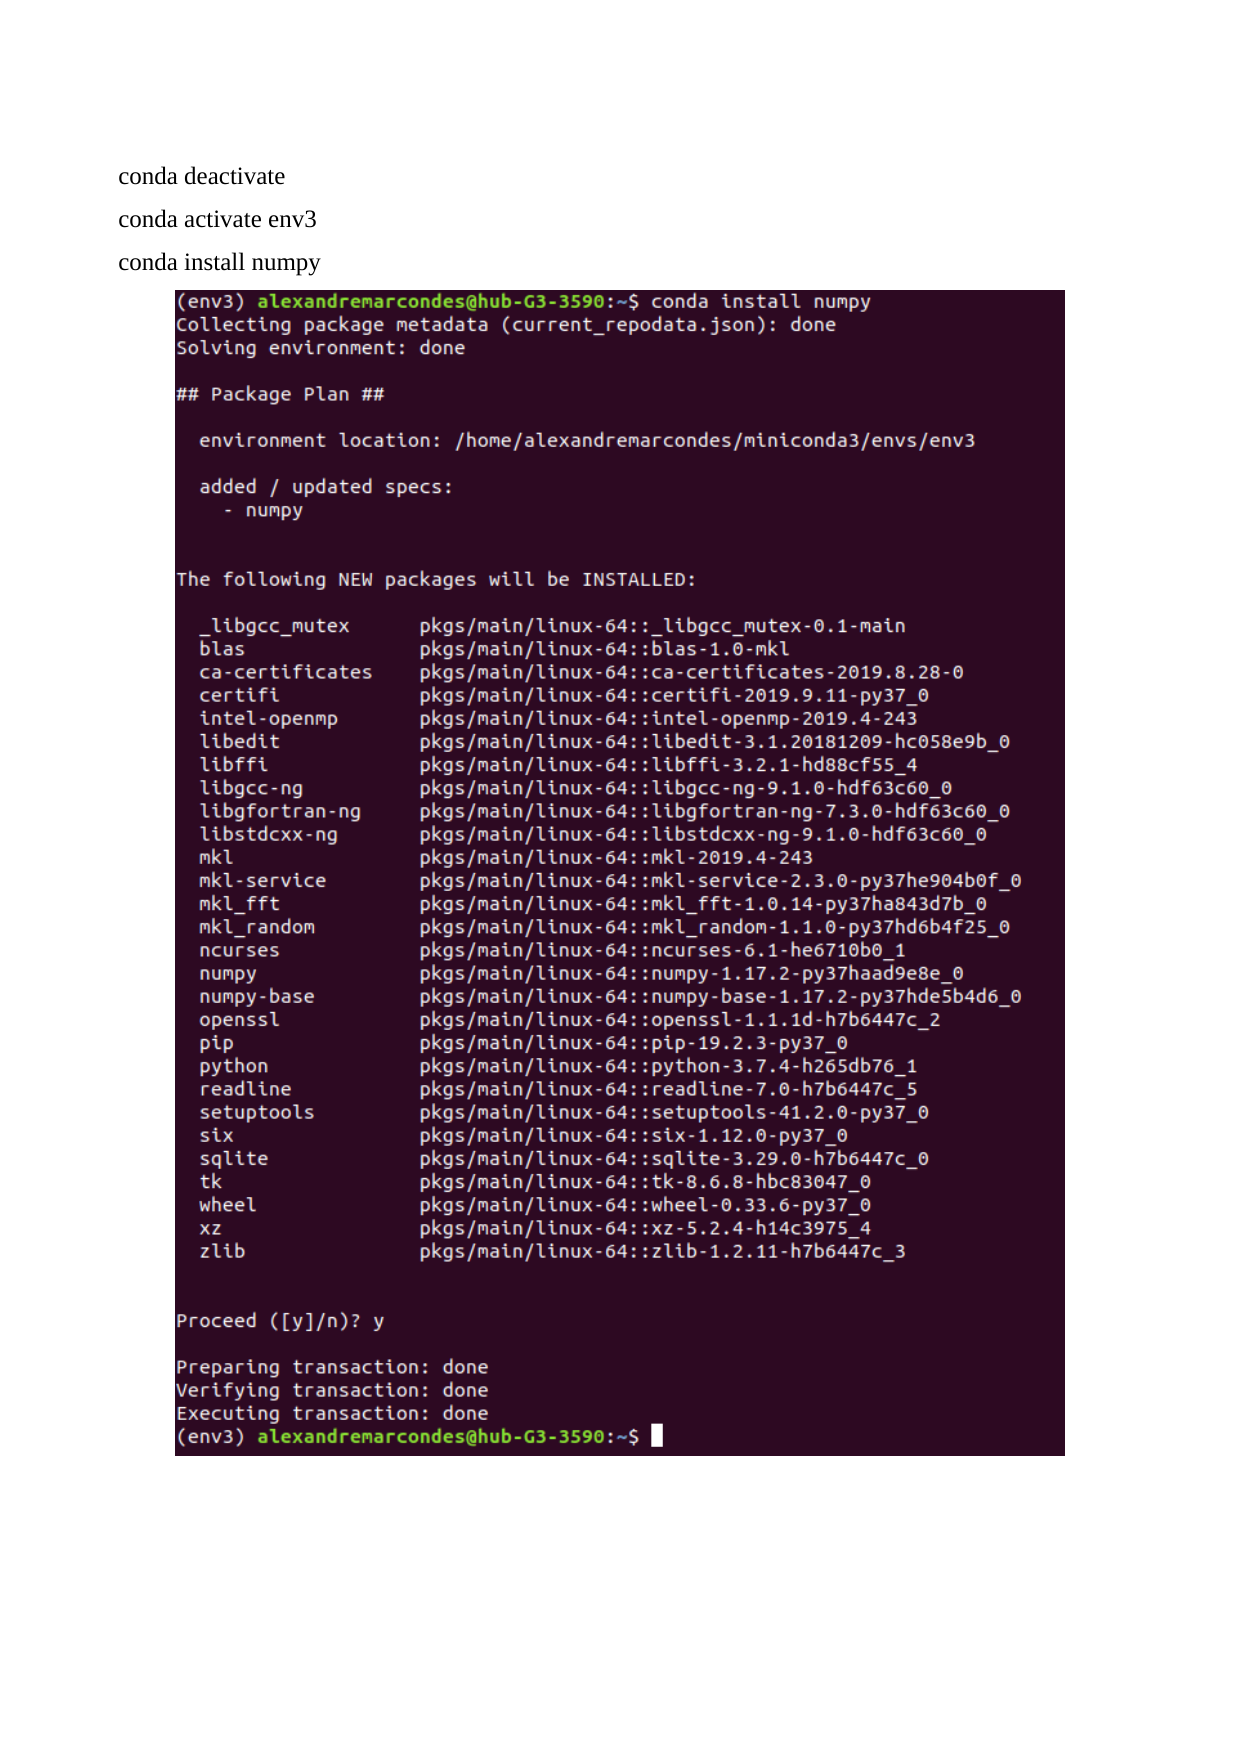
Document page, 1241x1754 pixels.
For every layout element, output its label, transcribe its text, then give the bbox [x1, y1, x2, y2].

text conda activate env3 [118, 204, 1122, 233]
text conda deactivate [118, 161, 1122, 190]
text conda install numpy [118, 247, 1122, 276]
picture [175, 290, 1065, 1456]
